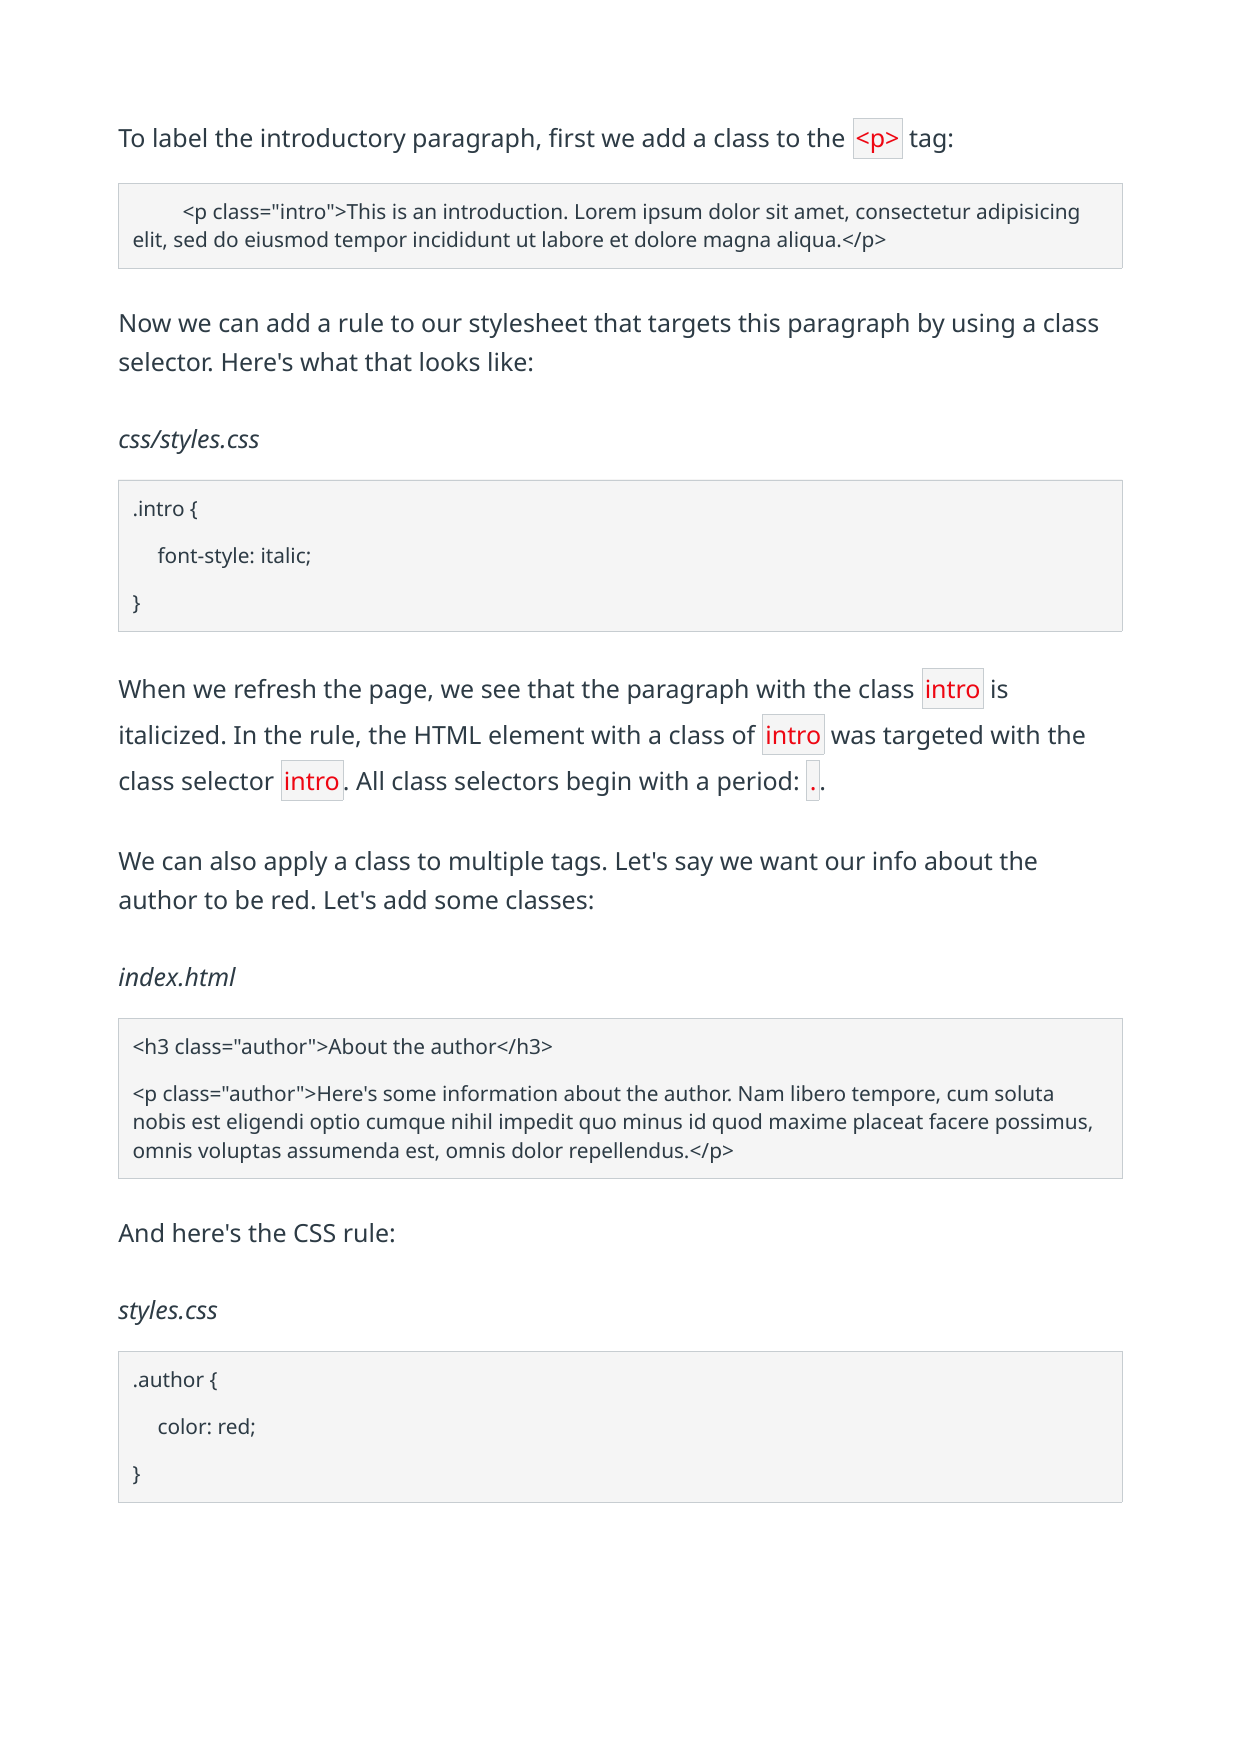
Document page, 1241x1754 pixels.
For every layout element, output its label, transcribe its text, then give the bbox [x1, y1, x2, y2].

text } [119, 574, 1122, 631]
text <p class="intro">This is an introduction. Lorem ipsum dolor sit amet, consectetur adipisicing elit, sed do eiusmod tempor incididunt ut labore et dolore magna aliqua.</p> [119, 184, 1122, 268]
text To label the introductory paragraph, first we add a class to the [118, 118, 853, 158]
text We can also apply a class to multiple tags. Let's say we want our info about the author to be red. Let's add some classes: [118, 844, 1122, 917]
text } [119, 1445, 1122, 1502]
text .author { [119, 1352, 1122, 1393]
text When we refresh the page, we see that the paragraph with the class intro is italicized. In the rule, the HTML element with a class of intro was targeted with the class selector intro. All class selectors begin with a period: .. [118, 668, 1122, 800]
text tag: [903, 118, 1122, 158]
text <p class="author">Here's some information about the author. Nam libero tempore, cum soluta nobis est eligendi optio cumque nihil impedit quo minus id quod maxime placeat facere possimus, omnis voluptas assumenda est, omnis dolor repellendus.</p> [119, 1065, 1122, 1178]
text <h3 class="author">About the author</h3> [119, 1019, 1122, 1060]
text Now we can add a rule to our stylesheet that targets this paragraph by using a class selector. Here's what that looks like: [118, 306, 1122, 379]
text css/styles.css [118, 422, 1122, 456]
text .intro { [119, 481, 1122, 522]
text styles.css [118, 1293, 1122, 1327]
text font-style: italic; [119, 527, 1122, 569]
text index.html [118, 960, 1122, 994]
text <p> [854, 119, 902, 158]
text And here's the CSS rule: [118, 1216, 1122, 1250]
text color: red; [119, 1398, 1122, 1440]
